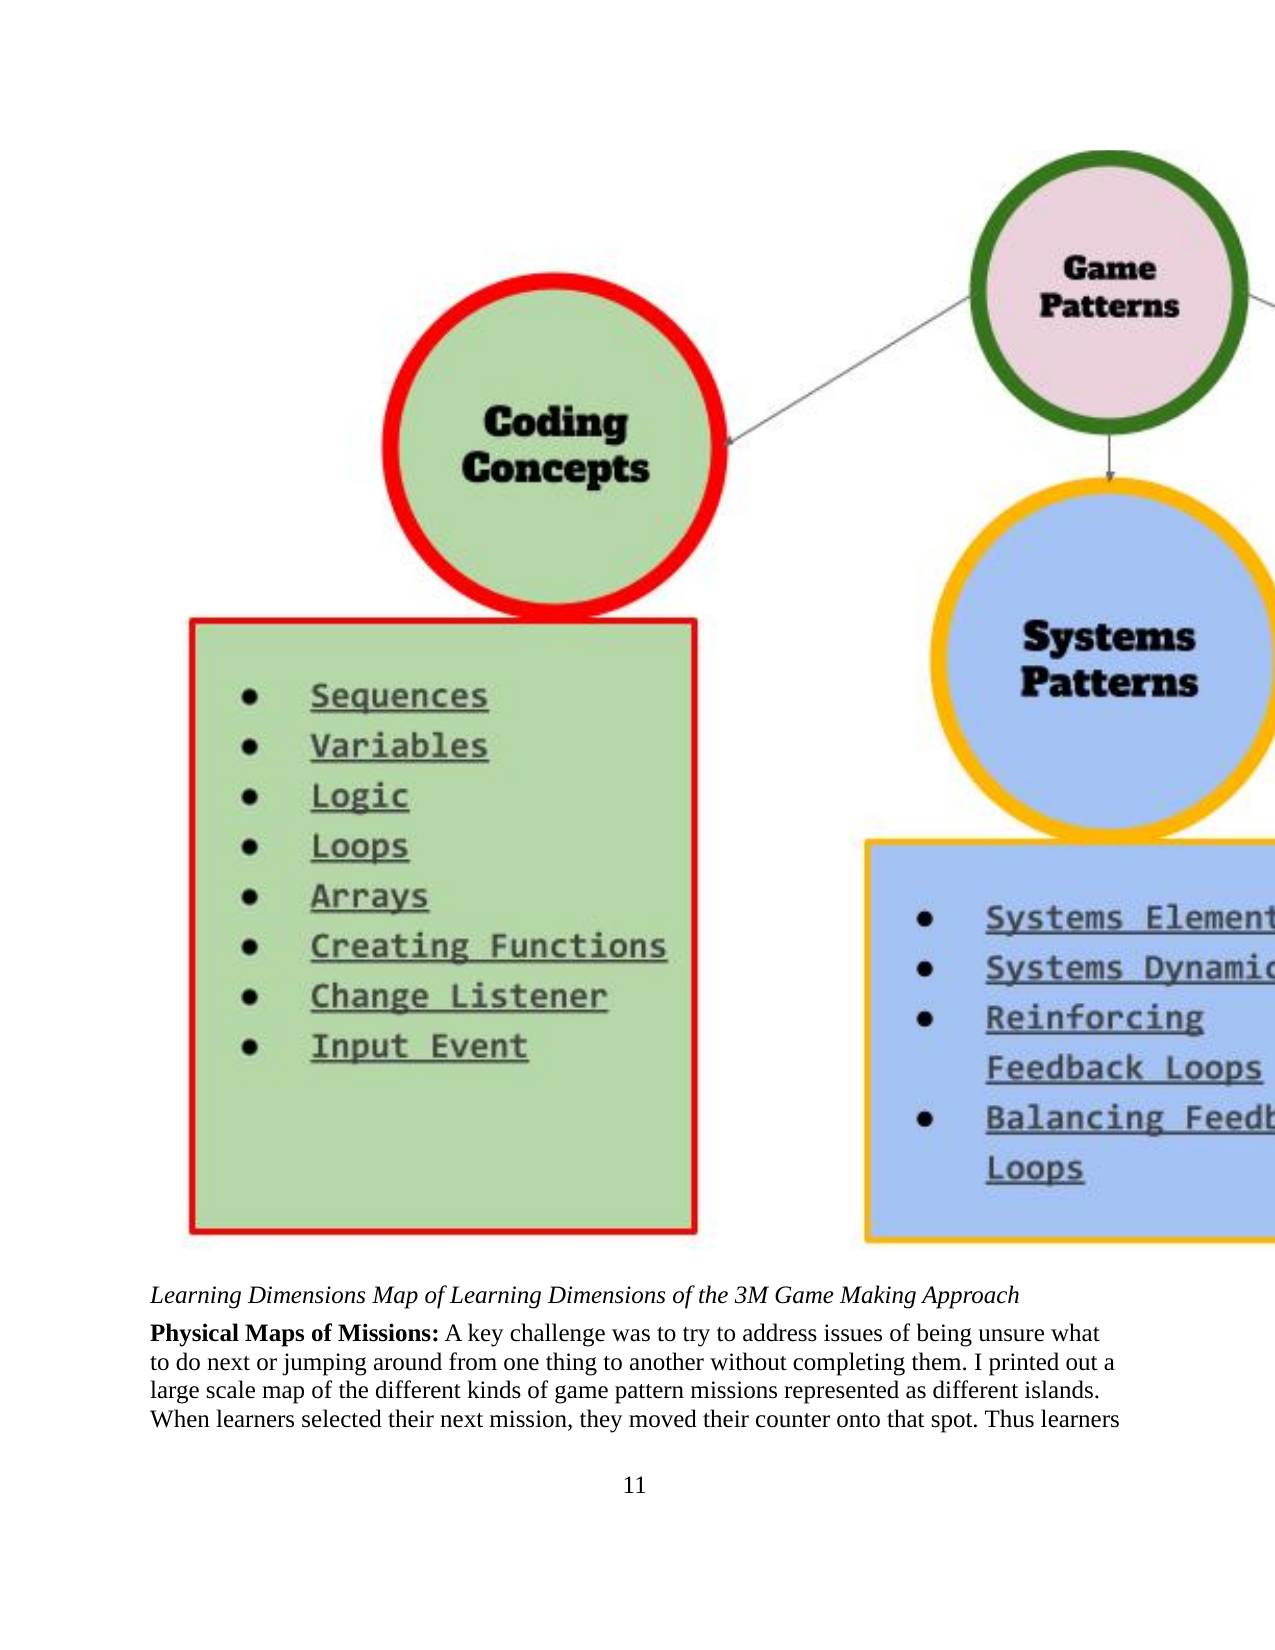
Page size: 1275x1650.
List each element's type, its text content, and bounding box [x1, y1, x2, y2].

picture [150, 150, 1275, 1275]
text Learning Dimensions Map of Learning Dimensions of the 3M Game Making Approach [150, 1275, 1125, 1309]
text Physical Maps of Missions: A key challenge was to try to address issues of being unsure what to do next or jumping around from one thing to another without completing them. I printed out a large scale map of the different kinds of game pattern missions represented as different islands. When learners selected their next mission, they moved their counter onto that spot. Thus learners [150, 1318, 1125, 1433]
